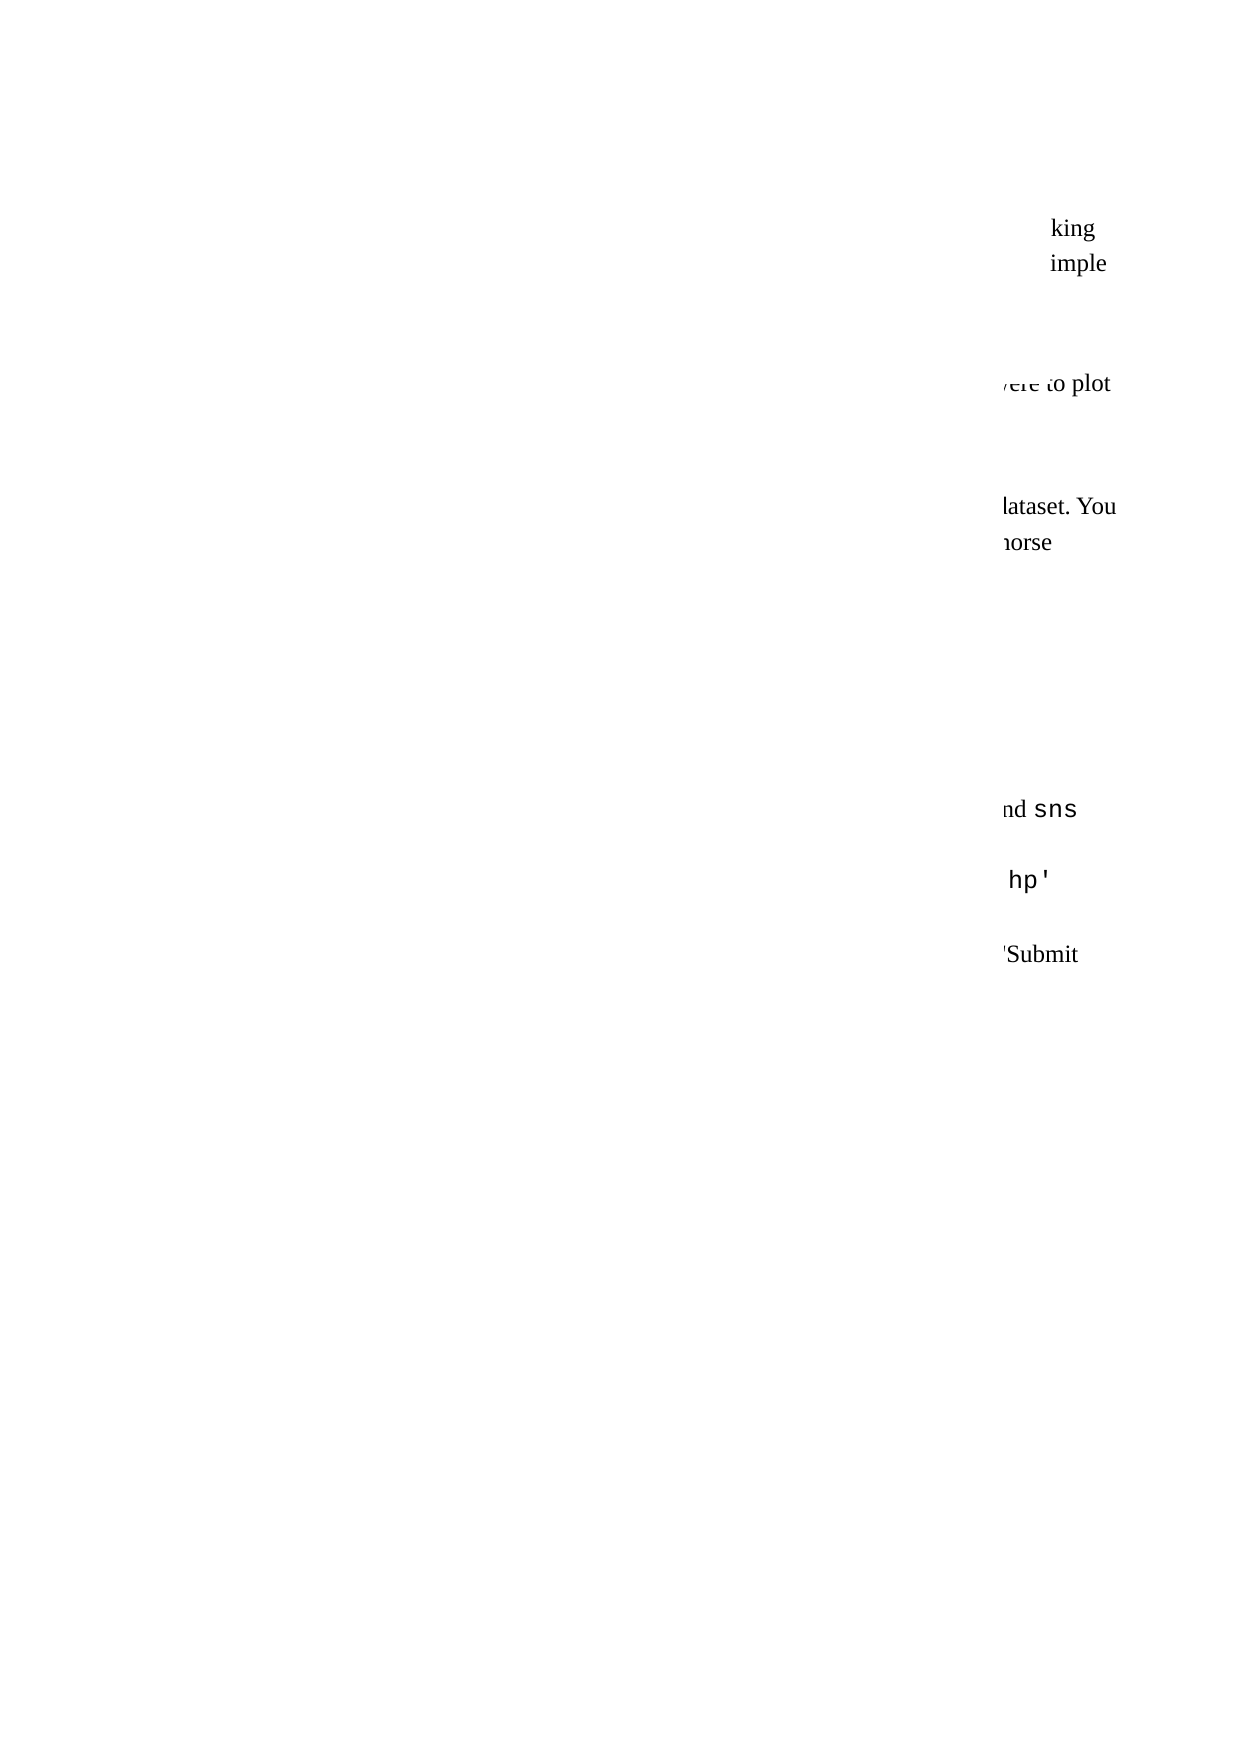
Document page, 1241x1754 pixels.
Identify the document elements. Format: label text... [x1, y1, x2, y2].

text In this exercise, you will once again use the DataFrame auto containing the auto-mpg dataset. You will plot a linear regression illustrating the relationship between automobile weight and horse power. [1004, 491, 1122, 591]
text As you have seen, seaborn provides a convenient interface to generate complex and great-looking statistical plots. One of the simplest things you can do using seaborn is to fit and visualize a simple linear regression between two variables using sns.lmplot(). [1050, 213, 1122, 313]
text # Plot a linear regression between columns 'weight' and 'hp' in dataframe 'auto' [1004, 1168, 1122, 1197]
text plt.show() [1004, 1283, 1122, 1312]
subtitle Instructions [1004, 715, 1122, 739]
subtitle Instructions [1004, 623, 1122, 647]
text sns.lmplot(x='weight', y='hp', data=auto) [1004, 1197, 1122, 1226]
list Import matplotlib.pyplot and seaborn using the standard names plt and sns respectively. [1004, 794, 1122, 860]
text SOLUTION [1004, 1025, 1122, 1053]
text 100xp [1004, 746, 1122, 774]
list Plot a linear regression between the 'weight' column (on the x-axis) and the 'hp' column (on the y-axis) from the DataFrame auto. [1004, 866, 1122, 933]
list Display the plot as usual with plt.show(). This has been done for you, so hit 'Submit Answer' to view the plot. [1004, 939, 1122, 1004]
subtitle Simple linear regressions [1050, 143, 1122, 201]
text # Import plotting modules [1004, 1053, 1122, 1082]
text import matplotlib.pyplot as plt [1004, 1082, 1122, 1111]
text One difference between seaborn and regular matplotlib plotting is that you can pass pandas DataFrames directly to the plot and refer to each column by name. For example, if you were to plot the column 'price' vs the column 'area' from a DataFrame df, you could call sns.lmplot(x='area', y='price', data=df). [1004, 334, 1122, 470]
text import seaborn as sns [1004, 1111, 1122, 1140]
text # Display the plot [1004, 1255, 1122, 1283]
text >>>>>>>>>>>>>>>>>>>>>>>>>>>>>>>>>>>>>>>>>>>>>>>>>> [1004, 1427, 1122, 1456]
text 100xp [1004, 654, 1122, 682]
